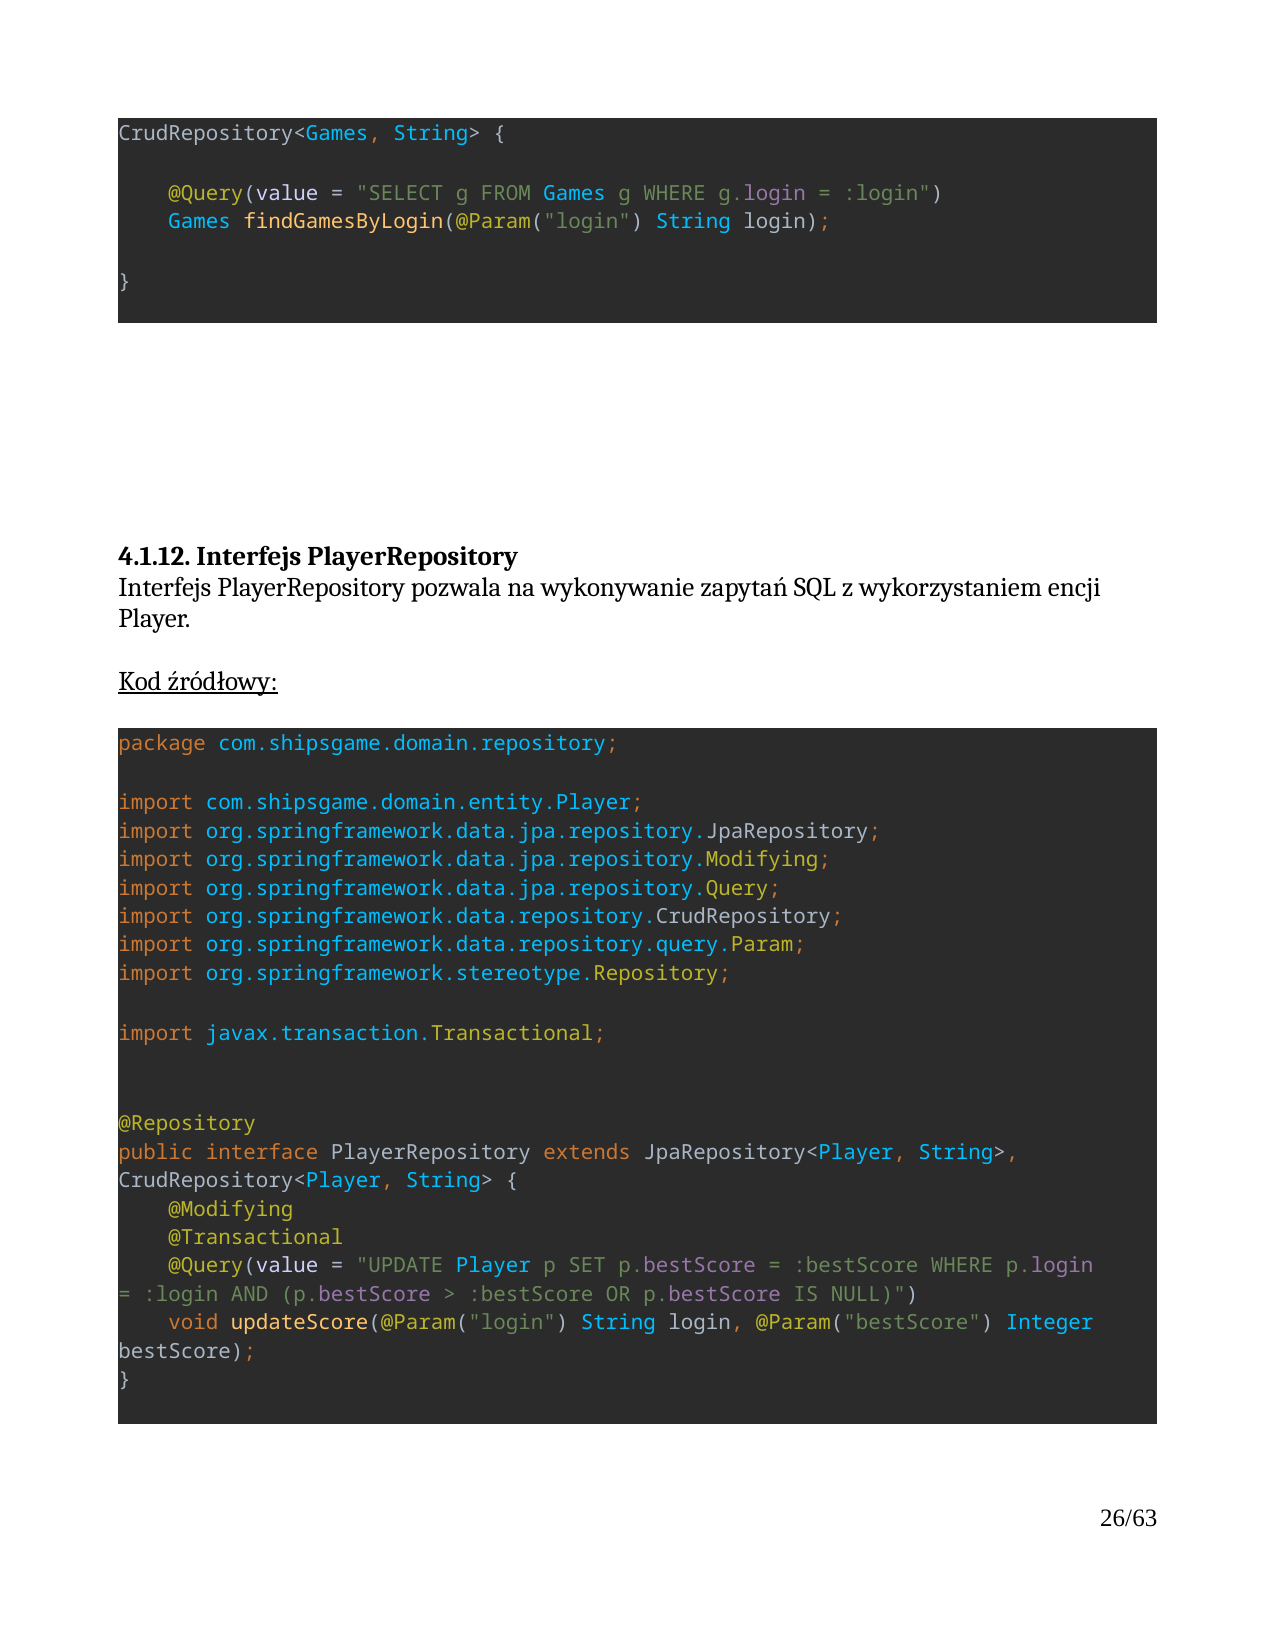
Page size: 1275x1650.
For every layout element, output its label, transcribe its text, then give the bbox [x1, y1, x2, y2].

text Interfejs PlayerRepository pozwala na wykonywanie zapytań SQL z wykorzystaniem encji Player. [118, 572, 1157, 634]
text CrudRepository<Games, String> { @Query(value = "SELECT g FROM Games g WHERE g.login = :login") Games findGamesByLogin(@Param("login") String login); } [118, 118, 1157, 323]
text package com.shipsgame.domain.repository; import com.shipsgame.domain.entity.Player; import org.springframework.data.jpa.repository.JpaRepository; import org.springframework.data.jpa.repository.Modifying; import org.springframework.data.jpa.repository.Query; import org.springframework.data.repository.CrudRepository; import org.springframework.data.repository.query.Param; import org.springframework.stereotype.Repository; import javax.transaction.Transactional; @Repository public interface PlayerRepository extends JpaRepository<Player, String>, CrudRepository<Player, String> { @Modifying @Transactional @Query(value = "UPDATE Player p SET p.bestScore = :bestScore WHERE p.login = :login AND (p.bestScore > :bestScore OR p.bestScore IS NULL)") void updateScore(@Param("login") String login, @Param("bestScore") Integer bestScore); } [118, 728, 1157, 1424]
text Kod źródłowy: [118, 666, 1157, 697]
text 4.1.12. Interfejs PlayerRepository [118, 541, 1157, 572]
